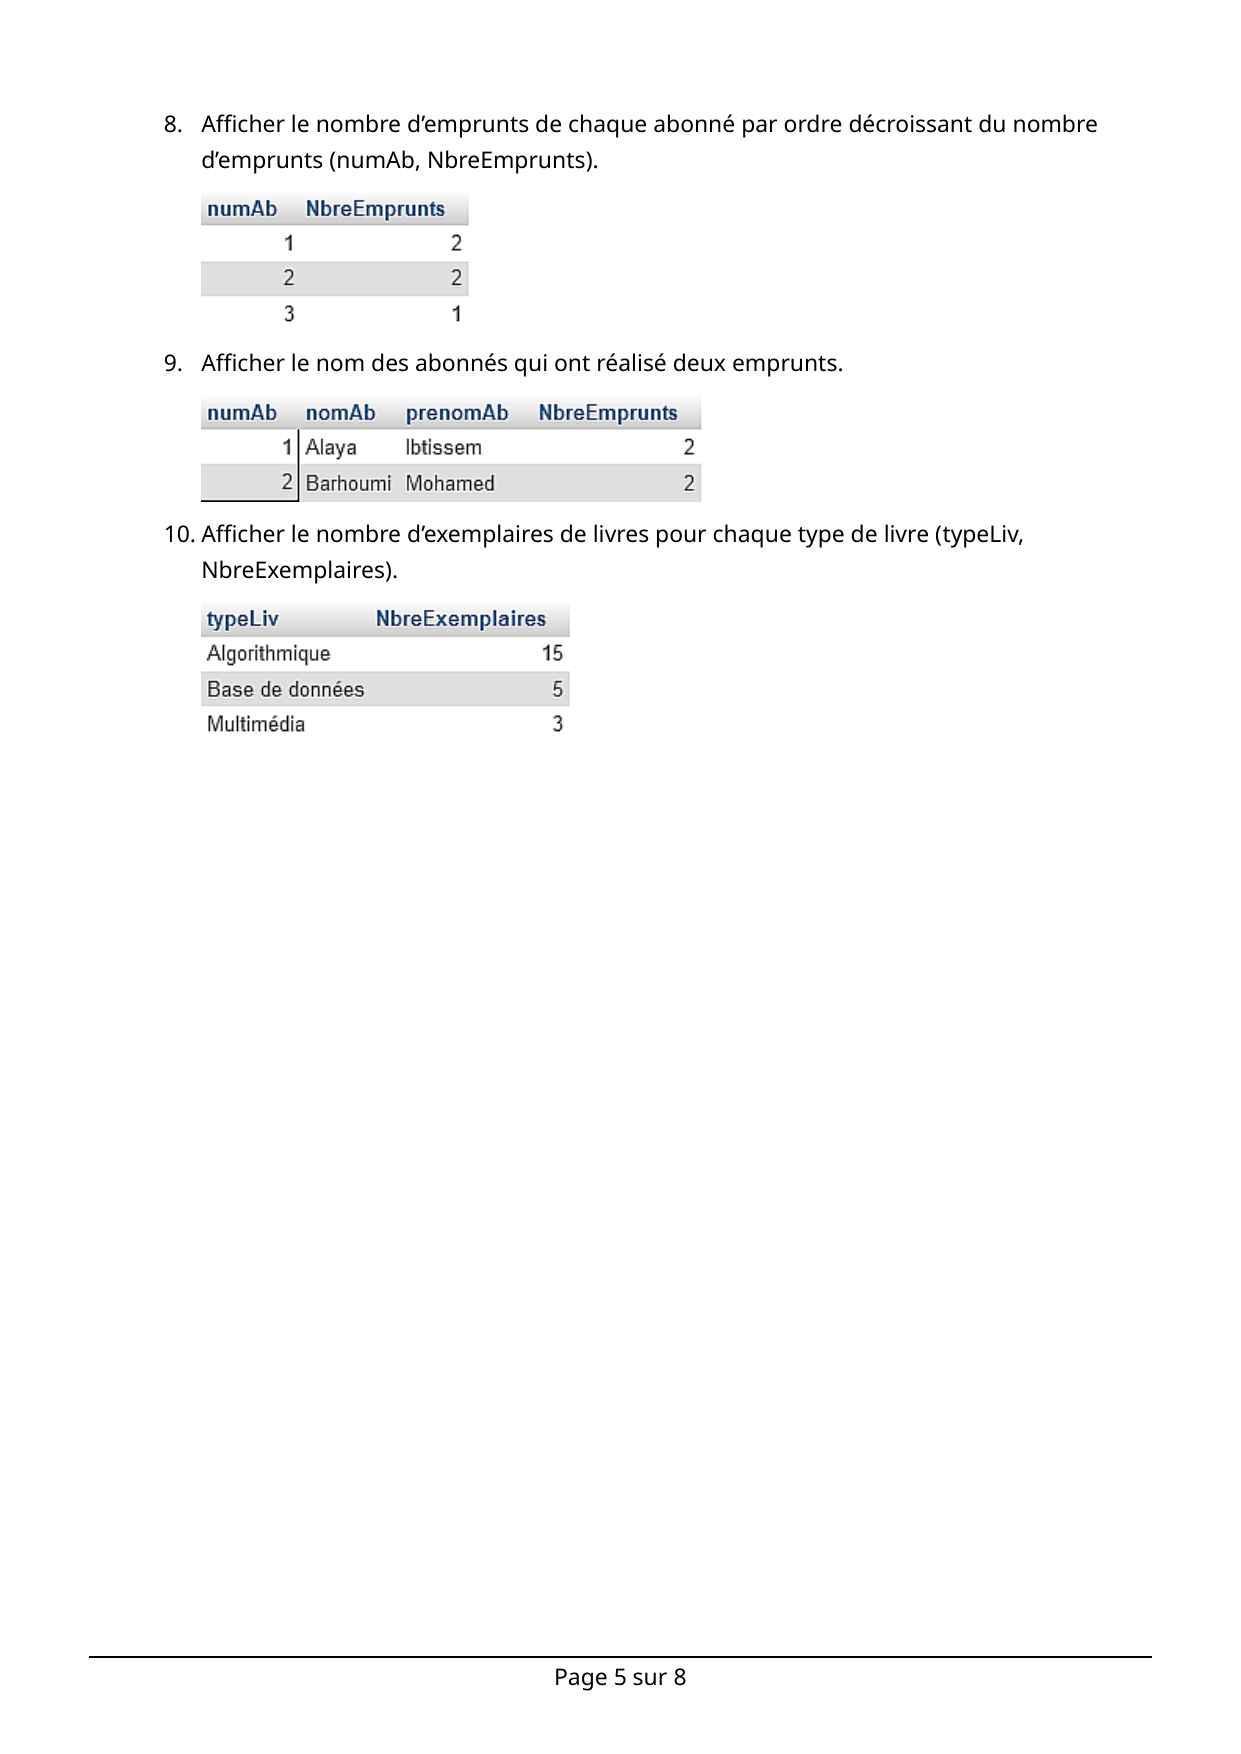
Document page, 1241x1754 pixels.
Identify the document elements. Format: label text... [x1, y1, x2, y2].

list Afficher le nom des abonnés qui ont réalisé deux emprunts. [163, 347, 1152, 379]
picture [201, 601, 584, 741]
picture [201, 395, 714, 502]
picture [201, 191, 483, 331]
list Afficher le nombre d’emprunts de chaque abonné par ordre décroissant du nombre d’emprunts (numAb, NbreEmprunts). [163, 108, 1152, 175]
list Afficher le nombre d’exemplaires de livres pour chaque type de livre (typeLiv, NbreExemplaires). [163, 518, 1152, 585]
